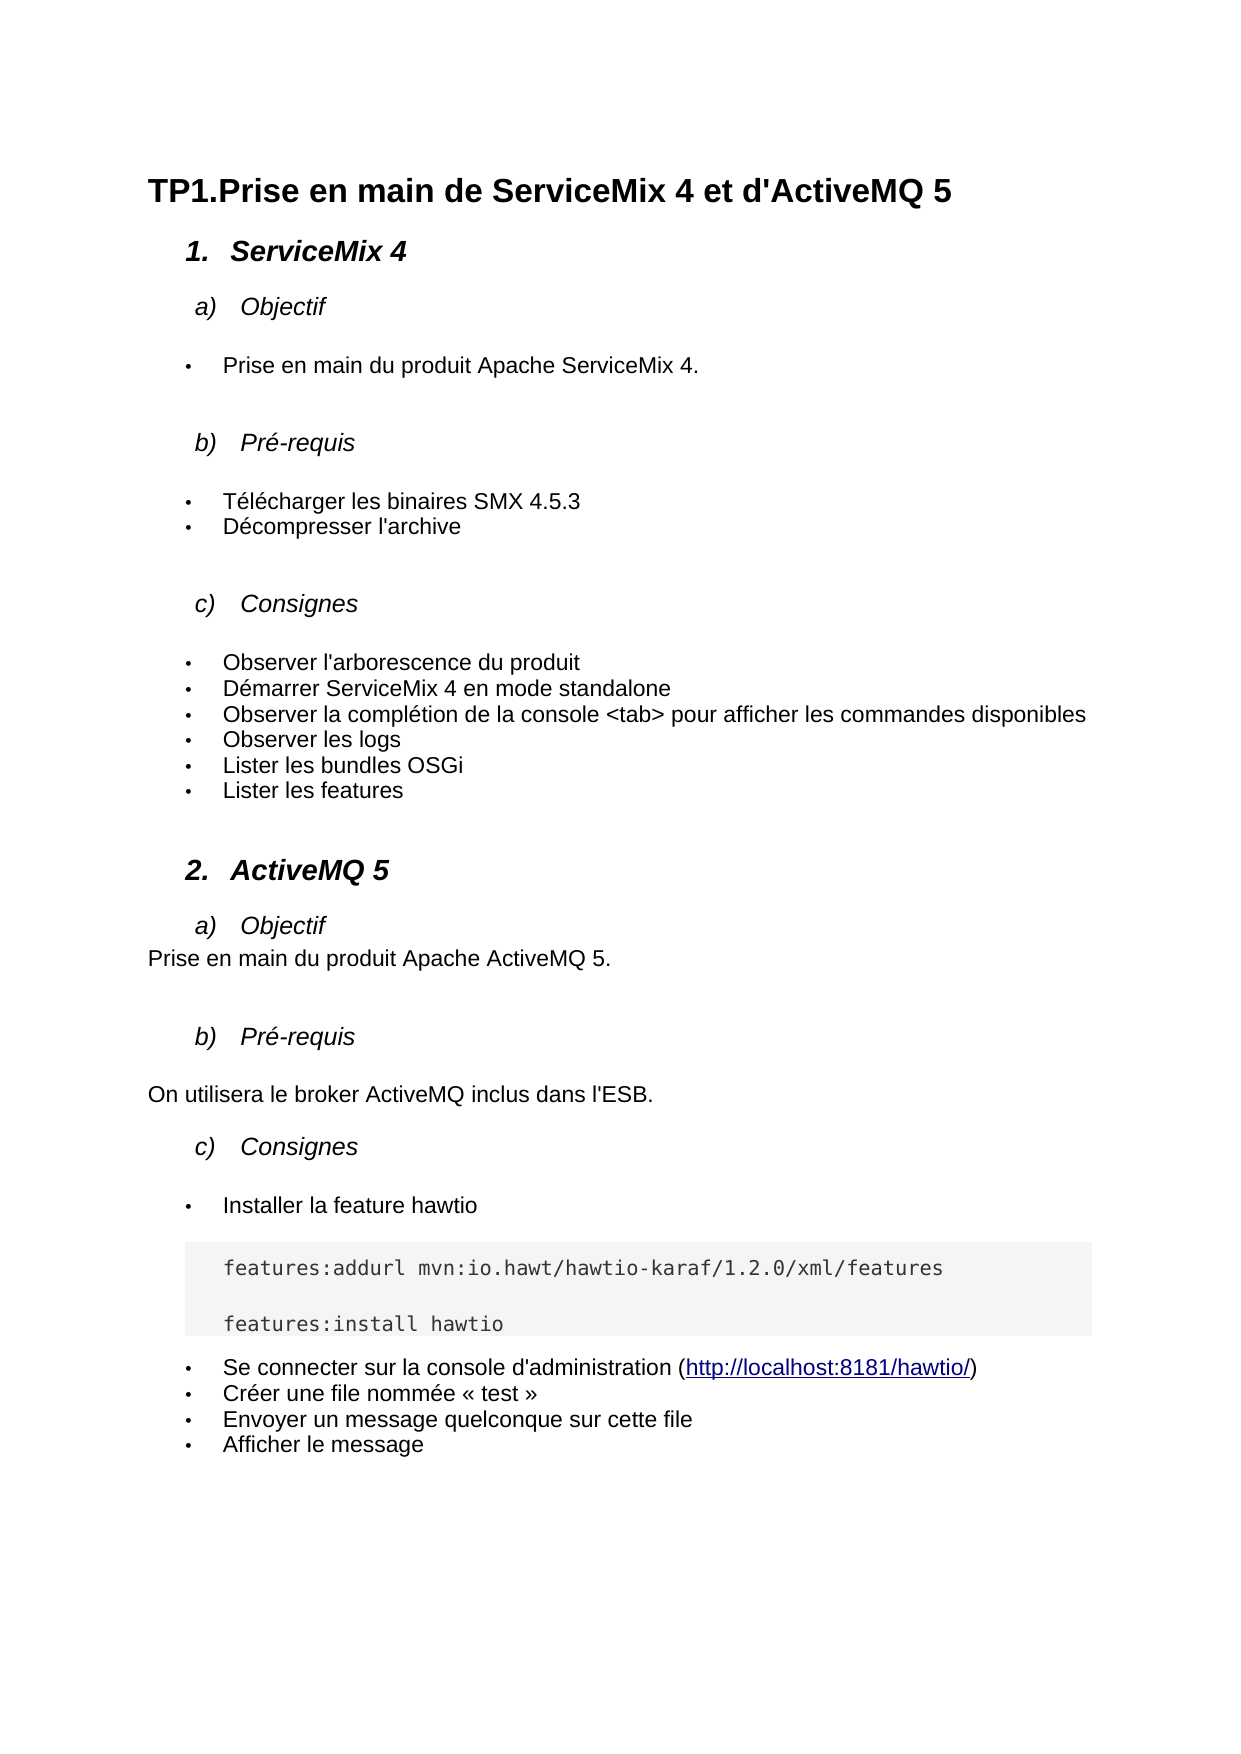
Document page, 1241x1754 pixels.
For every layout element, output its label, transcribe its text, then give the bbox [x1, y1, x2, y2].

list Observer les logs [185, 727, 1092, 752]
list Lister les features [185, 778, 1092, 804]
list Observer l'arborescence du produit [185, 650, 1092, 676]
list features:install hawtio [185, 1299, 1092, 1336]
subtitle Pré-requis [188, 1022, 1092, 1050]
list Créer une file nommée « test » [185, 1381, 1092, 1406]
list Lister les bundles OSGi [185, 752, 1092, 778]
subtitle Objectif [188, 912, 1092, 940]
list Prise en main du produit Apache ServiceMix 4. [185, 352, 1092, 378]
subtitle Prise en main de ServiceMix 4 et d'ActiveMQ 5 [148, 173, 1092, 210]
list Installer la feature hawtio [185, 1193, 1092, 1218]
list Décompresser l'archive [185, 514, 1092, 539]
list Observer la complétion de la console <tab> pour afficher les commandes disponibles [185, 701, 1092, 727]
list Envoyer un message quelconque sur cette file [185, 1406, 1092, 1432]
subtitle ActiveMQ 5 [185, 854, 1092, 887]
list features:addurl mvn:io.hawt/hawtio-karaf/1.2.0/xml/features [185, 1242, 1092, 1280]
list Se connecter sur la console d'administration (http://localhost:8181/hawtio/) [185, 1355, 1092, 1381]
subtitle Objectif [188, 292, 1092, 320]
subtitle ServiceMix 4 [185, 235, 1092, 267]
list Démarrer ServiceMix 4 en mode standalone [185, 676, 1092, 701]
list Télécharger les binaires SMX 4.5.3 [185, 488, 1092, 514]
subtitle Pré-requis [188, 428, 1092, 456]
text On utilisera le broker ActiveMQ inclus dans l'ESB. [148, 1082, 1092, 1108]
text Prise en main du produit Apache ActiveMQ 5. [148, 946, 1092, 972]
list Afficher le message [185, 1432, 1092, 1457]
subtitle Consignes [188, 1133, 1092, 1161]
subtitle Consignes [188, 590, 1092, 618]
